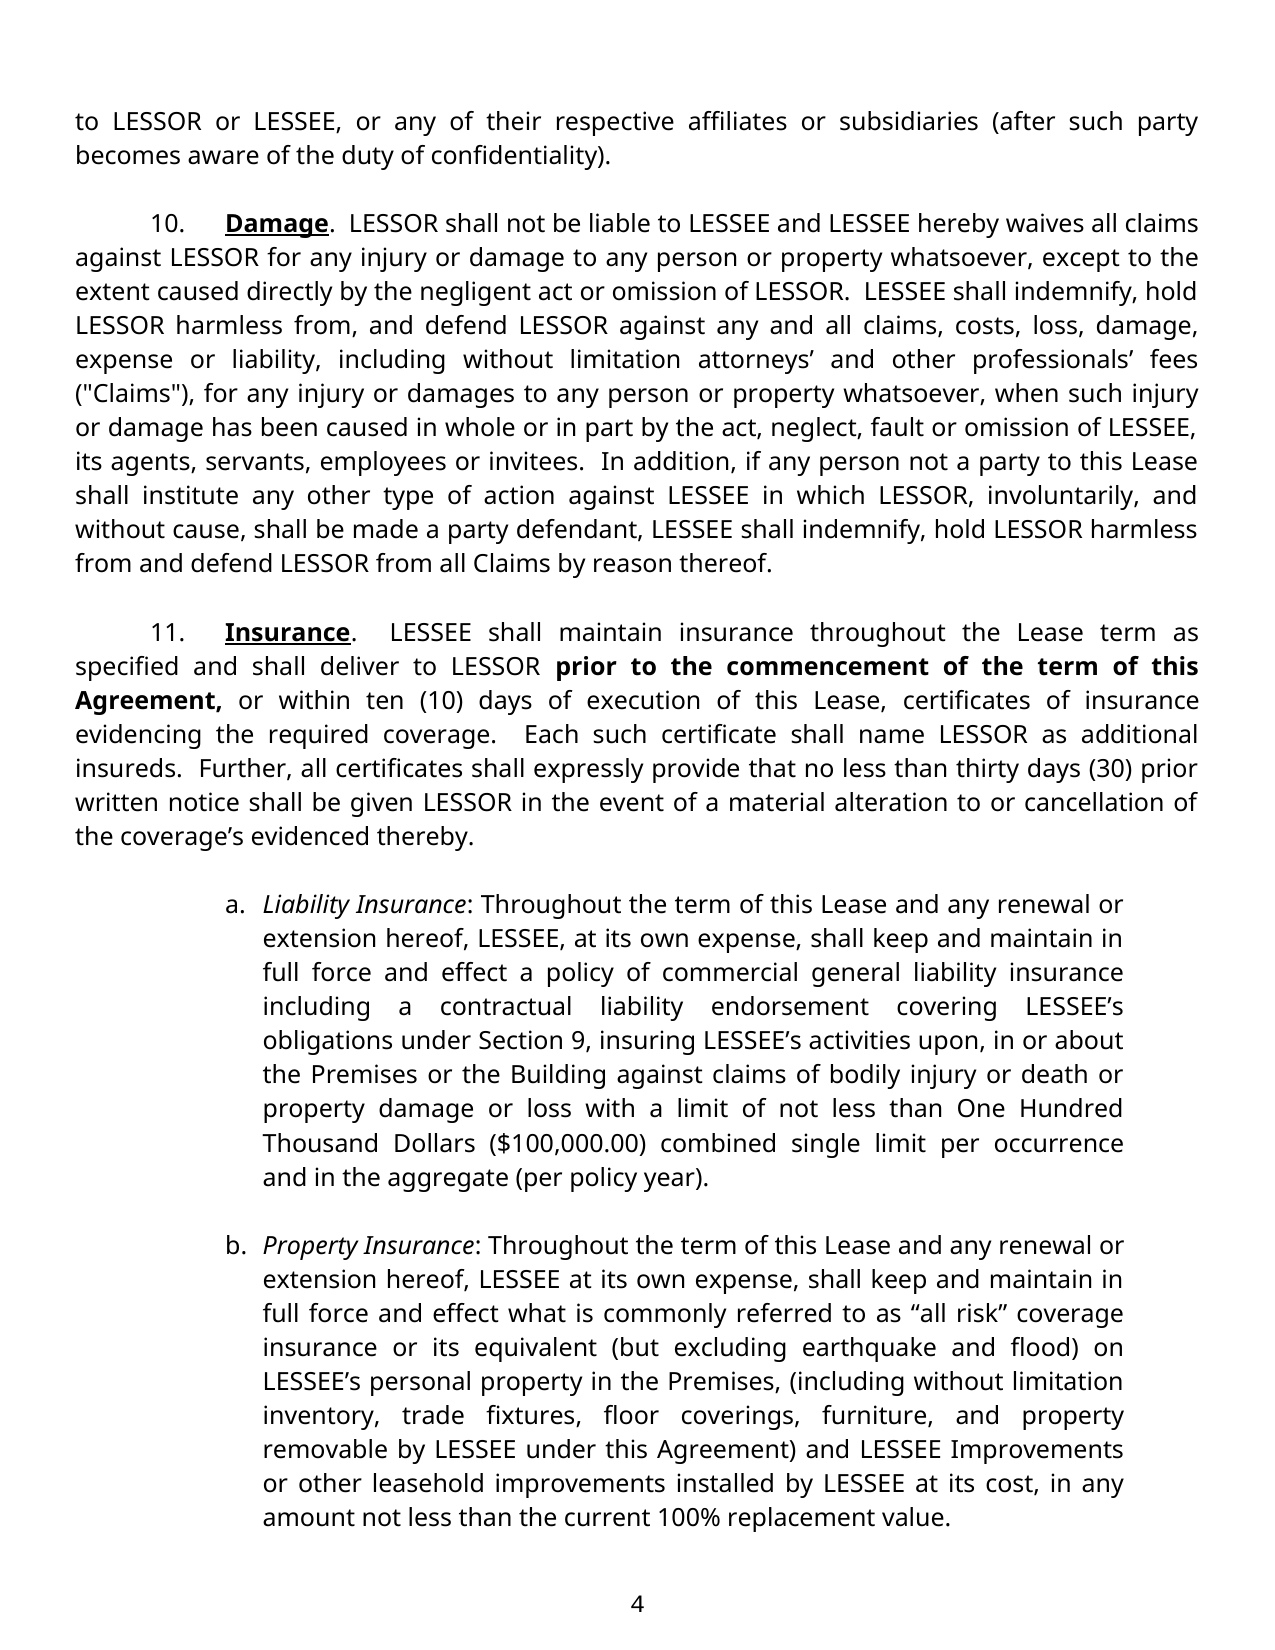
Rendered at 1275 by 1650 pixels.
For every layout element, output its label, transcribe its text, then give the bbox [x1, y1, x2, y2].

text a. Liability Insurance: Throughout the term of this Lease and any renewal or extension hereof, LESSEE, at its own expense, shall keep and maintain in full force and effect a policy of commercial general liability insurance including a contractual liability endorsement covering LESSEE’s obligations under Section 9, insuring LESSEE’s activities upon, in or about the Premises or the Building against claims of bodily injury or death or property damage or loss with a limit of not less than One Hundred Thousand Dollars ($100,000.00) combined single limit per occurrence and in the aggregate (per policy year). [225, 887, 1125, 1193]
text b. Property Insurance: Throughout the term of this Lease and any renewal or extension hereof, LESSEE at its own expense, shall keep and maintain in full force and effect what is commonly referred to as “all risk” coverage insurance or its equivalent (but excluding earthquake and flood) on LESSEE’s personal property in the Premises, (including without limitation inventory, trade fixtures, floor coverings, furniture, and property removable by LESSEE under this Agreement) and LESSEE Improvements or other leasehold improvements installed by LESSEE at its cost, in any amount not less than the current 100% replacement value. [225, 1227, 1125, 1534]
text to LESSOR or LESSEE, or any of their respective affiliates or subsidiaries (after such party becomes aware of the duty of confidentiality). [75, 103, 1200, 171]
text 11. Insurance. LESSEE shall maintain insurance throughout the Lease term as specified and shall deliver to LESSOR prior to the commencement of the term of this Agreement, or within ten (10) days of execution of this Lease, certificates of insurance evidencing the required coverage. Each such certificate shall name LESSOR as additional insureds. Further, all certificates shall expressly provide that no less than thirty days (30) prior written notice shall be given LESSOR in the event of a material alteration to or cancellation of the coverage’s evidenced thereby. [75, 614, 1200, 853]
text 10. Damage. LESSOR shall not be liable to LESSEE and LESSEE hereby waives all claims against LESSOR for any injury or damage to any person or property whatsoever, except to the extent caused directly by the negligent act or omission of LESSOR. LESSEE shall indemnify, hold LESSOR harmless from, and defend LESSOR against any and all claims, costs, loss, damage, expense or liability, including without limitation attorneys’ and other professionals’ fees ("Claims"), for any injury or damages to any person or property whatsoever, when such injury or damage has been caused in whole or in part by the act, neglect, fault or omission of LESSEE, its agents, servants, employees or invitees. In addition, if any person not a party to this Lease shall institute any other type of action against LESSEE in which LESSOR, involuntarily, and without cause, shall be made a party defendant, LESSEE shall indemnify, hold LESSOR harmless from and defend LESSOR from all Claims by reason thereof. [75, 206, 1200, 580]
